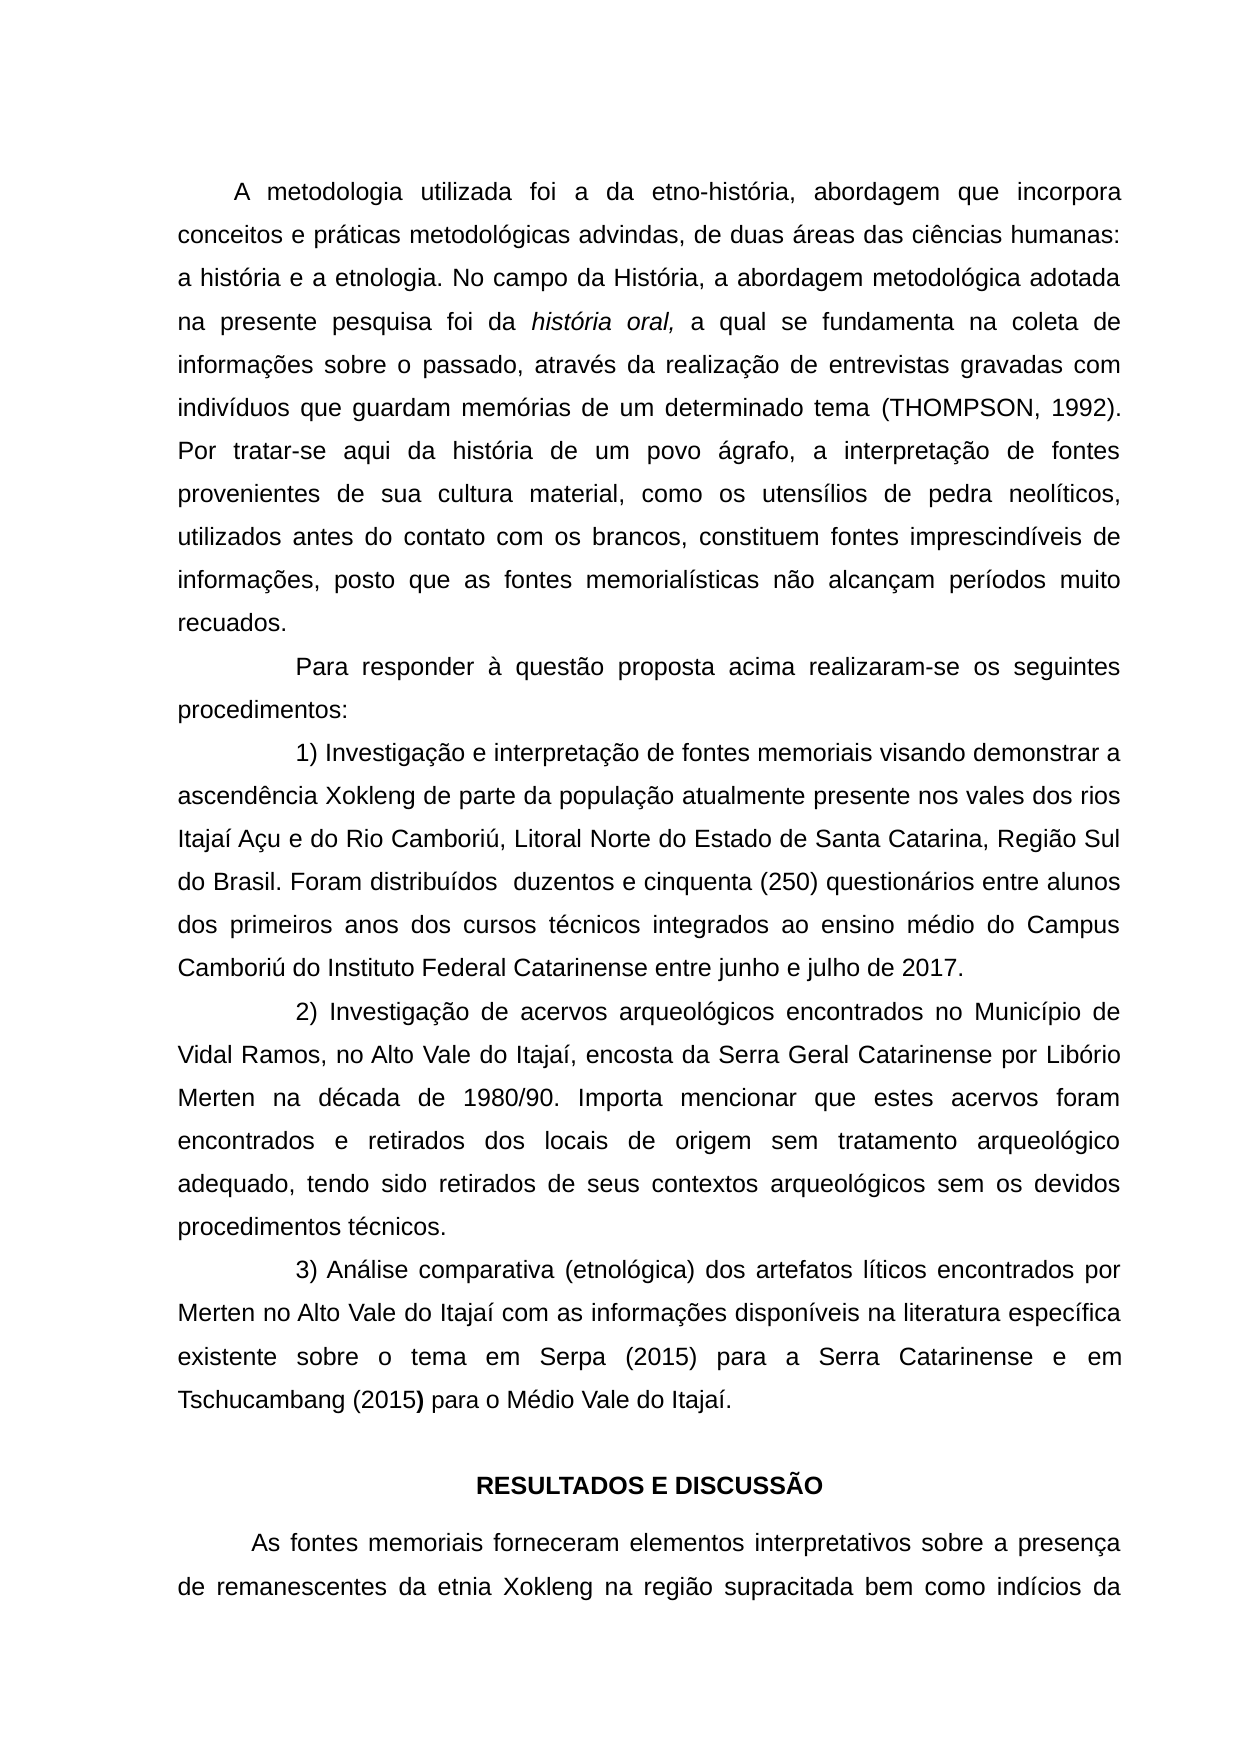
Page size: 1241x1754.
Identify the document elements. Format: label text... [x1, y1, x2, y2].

text As fontes memoriais forneceram elementos interpretativos sobre a presença de remanescentes da etnia Xokleng na região supracitada bem como indícios da [177, 1528, 1122, 1600]
text RESULTADOS E DISCUSSÃO [177, 1471, 1122, 1500]
text 1) Investigação e interpretação de fontes memoriais visando demonstrar a ascendência Xokleng de parte da população atualmente presente nos vales dos rios Itajaí Açu e do Rio Camboriú, Litoral Norte do Estado de Santa Catarina, Região Sul do Brasil. Foram distribuídos duzentos e cinquenta (250) questionários entre alunos dos primeiros anos dos cursos técnicos integrados ao ensino médio do Campus Camboriú do Instituto Federal Catarinense entre junho e julho de 2017. [177, 738, 1122, 982]
text Para responder à questão proposta acima realizaram-se os seguintes procedimentos: [177, 652, 1122, 723]
text 2) Investigação de acervos arqueológicos encontrados no Município de Vidal Ramos, no Alto Vale do Itajaí, encosta da Serra Geral Catarinense por Libório Merten na década de 1980/90. Importa mencionar que estes acervos foram encontrados e retirados dos locais de origem sem tratamento arqueológico adequado, tendo sido retirados de seus contextos arqueológicos sem os devidos procedimentos técnicos. [177, 997, 1122, 1241]
text A metodologia utilizada foi a da etno-história, abordagem que incorpora conceitos e práticas metodológicas advindas, de duas áreas das ciências humanas: a história e a etnologia. No campo da História, a abordagem metodológica adotada na presente pesquisa foi da história oral, a qual se fundamenta na coleta de informações sobre o passado, através da realização de entrevistas gravadas com indivíduos que guardam memórias de um determinado tema (THOMPSON, 1992). Por tratar-se aqui da história de um povo ágrafo, a interpretação de fontes provenientes de sua cultura material, como os utensílios de pedra neolíticos, utilizados antes do contato com os brancos, constituem fontes imprescindíveis de informações, posto que as fontes memorialísticas não alcançam períodos muito recuados. [177, 177, 1122, 637]
text 3) Análise comparativa (etnológica) dos artefatos líticos encontrados por Merten no Alto Vale do Itajaí com as informações disponíveis na literatura específica existente sobre o tema em Serpa (2015) para a Serra Catarinense e em Tschucambang (2015) para o Médio Vale do Itajaí. [177, 1255, 1122, 1413]
